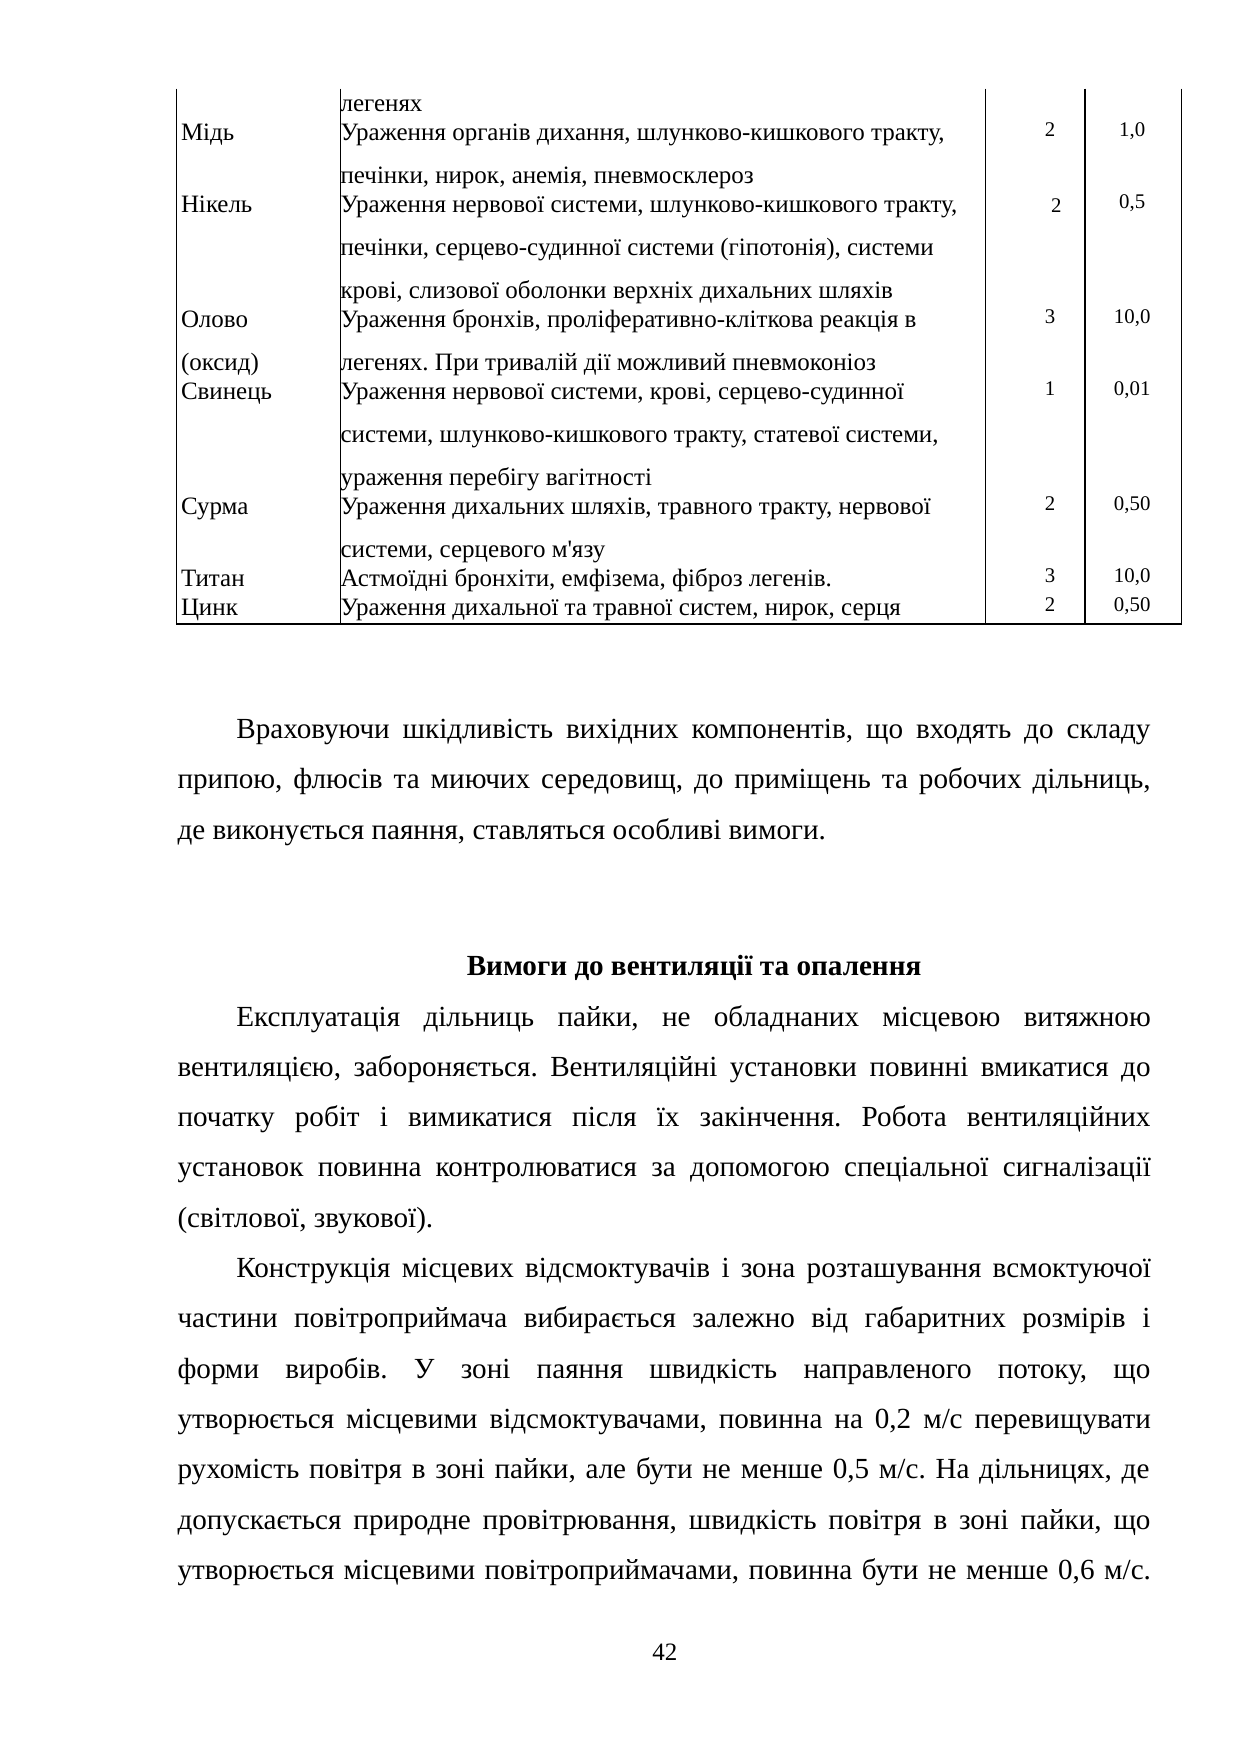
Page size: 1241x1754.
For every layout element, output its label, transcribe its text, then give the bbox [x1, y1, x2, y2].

table_cell Ураження дихальних шляхів, травного тракту, нервової системи, серцевого м'язу [341, 491, 985, 563]
table_cell 1,0 [1086, 117, 1181, 189]
table_cell 3 [986, 563, 1084, 592]
table_cell Ураження органів дихання, шлунково-кишкового тракту, печінки, нирок, анемія, пневмосклероз [341, 117, 985, 189]
table_cell 2 [986, 189, 1084, 304]
text Конструкція місцевих відсмоктувачів і зона розташування всмоктуючої частини повітроприймача вибирається залежно від габаритних розмірів і форми виробів. У зоні паяння швидкість направленого потоку, що утворюється місцевими відсмоктувачами, повинна на 0,2 м/с перевищувати рухомість повітря в зоні пайки, але бути не менше 0,5 м/с. На дільницях, де допускається природне провітрювання, швидкість повітря в зоні пайки, що утворюється місцевими повітроприймачами, повинна бути не менше 0,6 м/с. [177, 1250, 1152, 1586]
table_cell [177, 89, 340, 117]
table_cell 0,01 [1086, 376, 1181, 491]
table_cell Ураження бронхів, проліферативно-кліткова реакція в легенях. При тривалій дії можливий пневмоконіоз [341, 304, 985, 376]
table_cell легенях [341, 89, 985, 117]
table_cell 10,0 [1086, 304, 1181, 376]
table_cell 0,5 [1086, 189, 1181, 304]
text Вимоги до вентиляції та опалення [177, 948, 1152, 982]
table_cell Ураження дихальної та травної систем, нирок, серця [341, 592, 985, 623]
table_cell Ураження нервової системи, крові, серцево-судинної системи, шлунково-кишкового тракту, статевої системи, ураження перебігу вагітності [341, 376, 985, 491]
table_cell Свинець [177, 376, 340, 491]
text Враховуючи шкідливість вихідних компонентів, що входять до складу припою, флюсів та миючих середовищ, до приміщень та робочих дільниць, де виконується паяння, ставляться особливі вимоги. [177, 711, 1152, 845]
table_cell Сурма [177, 491, 340, 563]
table_cell 0,50 [1086, 491, 1181, 563]
table_cell 2 [986, 592, 1084, 623]
table_cell Титан [177, 563, 340, 592]
table_cell [1086, 89, 1181, 117]
table_cell 10,0 [1086, 563, 1181, 592]
table_cell Цинк [177, 592, 340, 623]
table_cell Мідь [177, 117, 340, 189]
table_cell Ураження нервової системи, шлунково-кишкового тракту, печінки, серцево-судинної системи (гіпотонія), системи крові, слизової оболонки верхніх дихальних шляхів [341, 189, 985, 304]
table_cell Олово (оксид) [177, 304, 340, 376]
table_cell Нікель [177, 189, 340, 304]
table_cell 2 [986, 491, 1084, 563]
text Експлуатація дільниць пайки, не обладнаних місцевою витяжною вентиляцією, забороняється. Вентиляційні установки повинні вмикатися до початку робіт і вимикатися після їх закінчення. Робота вентиляційних установок повинна контролюватися за допомогою спеціальної сигналізації (світлової, звукової). [177, 999, 1152, 1233]
table_cell 2 [986, 117, 1084, 189]
table_cell 3 [986, 304, 1084, 376]
table_cell Астмоїдні бронхіти, емфізема, фіброз легенів. [341, 563, 985, 592]
table_cell [986, 89, 1084, 117]
table_cell 0,50 [1086, 592, 1181, 623]
table_cell 1 [986, 376, 1084, 491]
